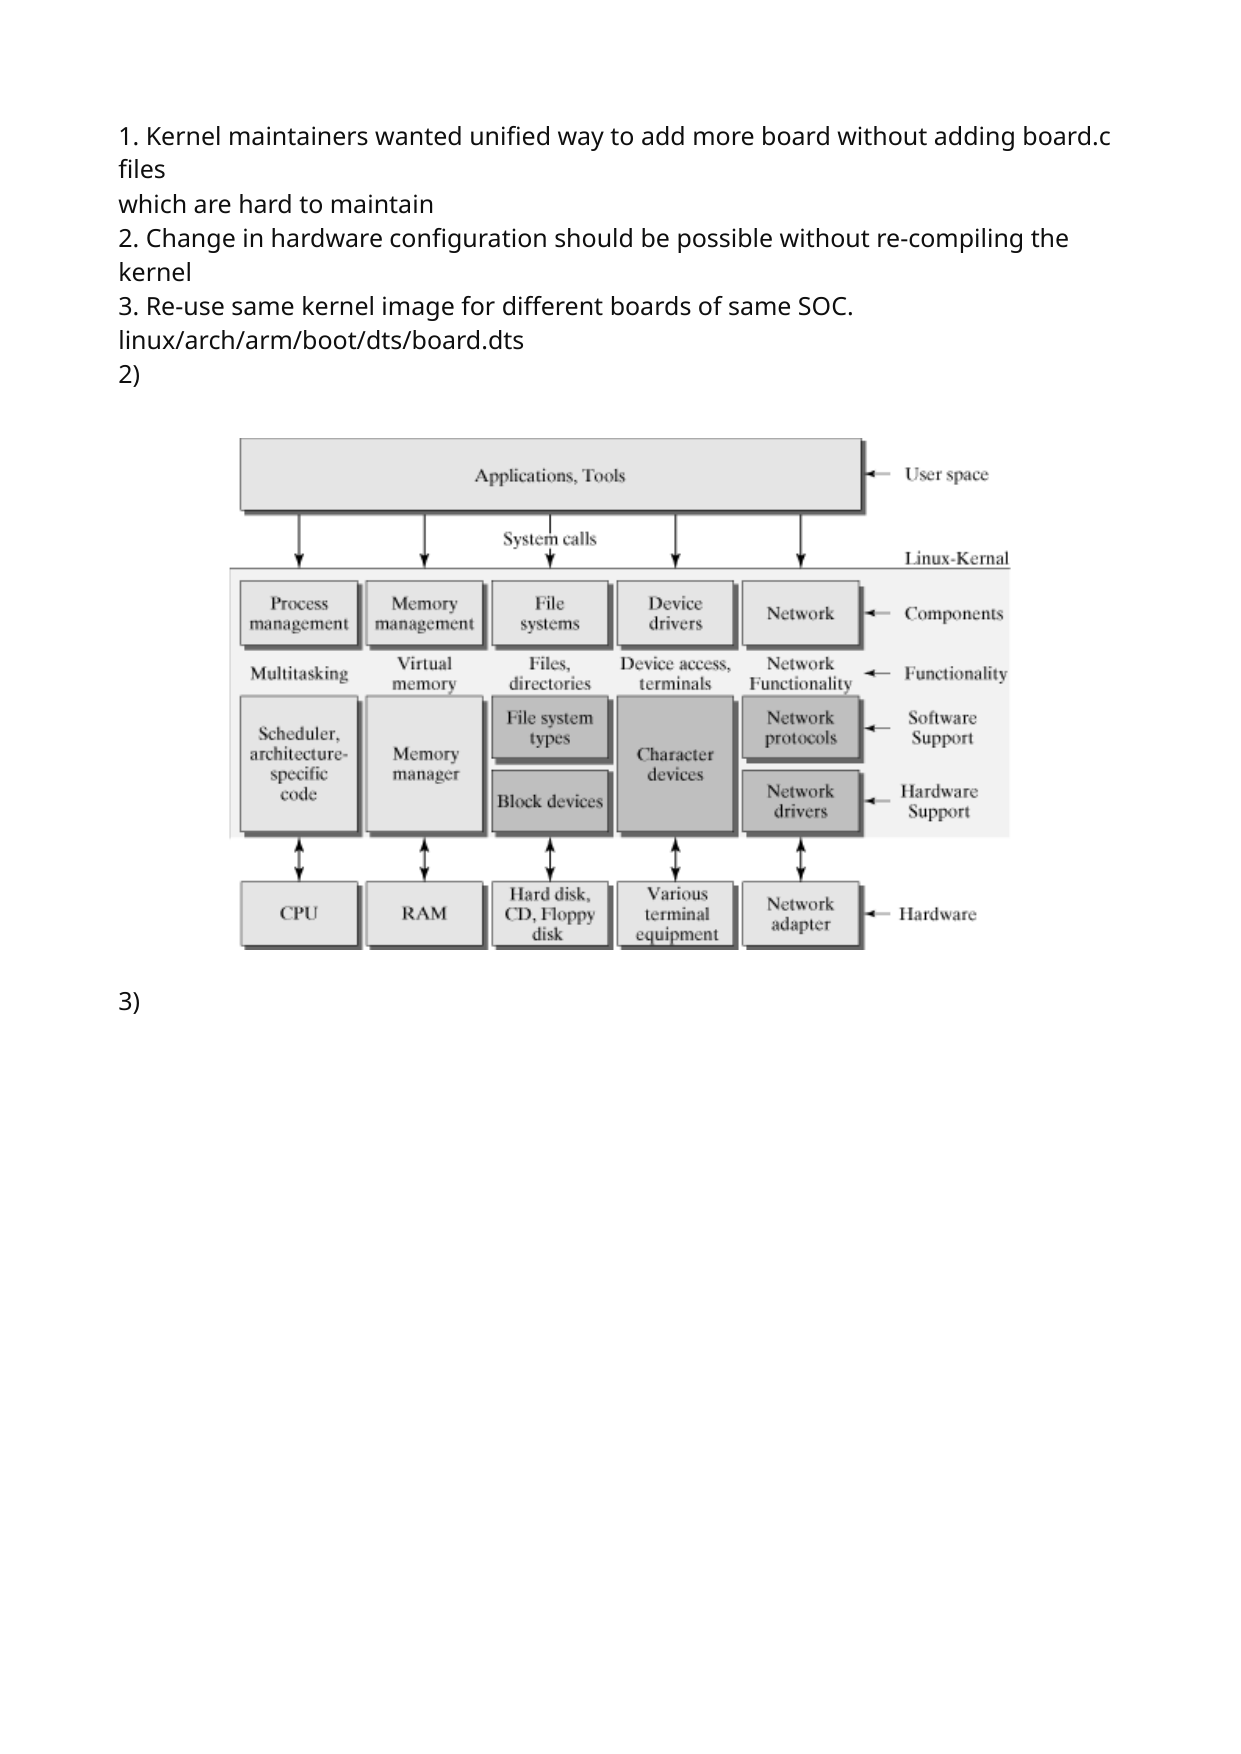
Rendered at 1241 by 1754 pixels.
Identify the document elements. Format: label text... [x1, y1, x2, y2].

text 1. Kernel maintainers wanted unified way to add more board without adding board.c files [118, 118, 1122, 186]
text 2) [118, 357, 1122, 391]
text 3) [118, 983, 1122, 1017]
text 2. Change in hardware configuration should be possible without re-compiling the kernel [118, 220, 1122, 288]
text which are hard to maintain [118, 186, 1122, 220]
picture [229, 438, 1011, 950]
text linux/arch/arm/boot/dts/board.dts [118, 322, 1122, 357]
text 3. Re-use same kernel image for different boards of same SOC. [118, 288, 1122, 322]
